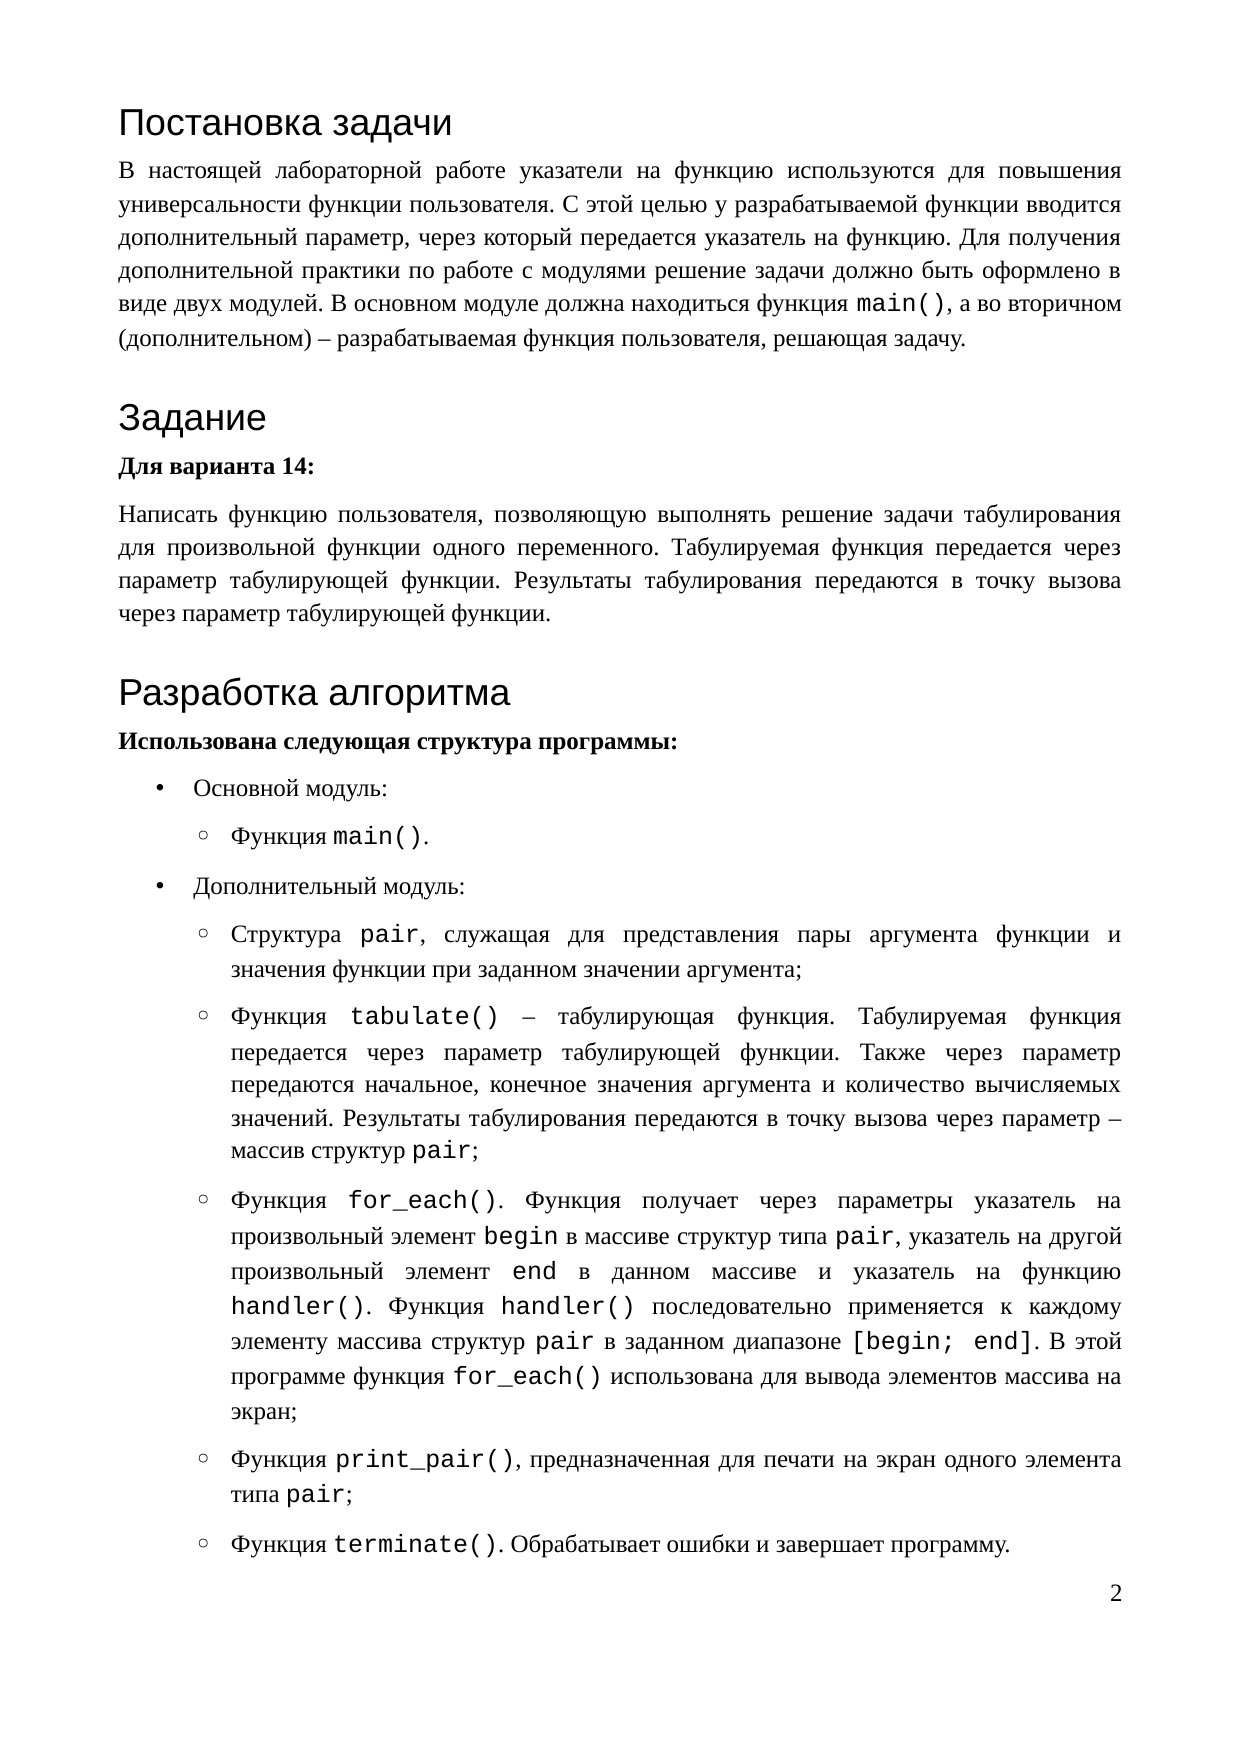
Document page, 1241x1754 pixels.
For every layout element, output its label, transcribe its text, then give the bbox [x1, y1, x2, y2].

text Использована следующая структура программы: [118, 726, 1122, 755]
subtitle Постановка задачи [118, 100, 1122, 143]
text Для варианта 14: [118, 451, 1122, 480]
text Написать функцию пользователя, позволяющую выполнять решение задачи табулирования для произвольной функции одного переменного. Табулируемая функция передается через параметр табулирующей функции. Результаты табулирования передаются в точку вызова через параметр табулирующей функции. [118, 499, 1122, 626]
subtitle Задание [118, 395, 1122, 438]
list Структура pair, служащая для представления пары аргумента функции и значения функции при заданном значении аргумента; [193, 919, 1122, 983]
list Функция tabulate() – табулирующая функция. Табулируемая функция передается через параметр табулирующей функции. Также через параметр передаются начальное, конечное значения аргумента и количество вычисляемых значений. Результаты табулирования передаются в точку вызова через параметр – массив структур pair; [193, 1001, 1122, 1166]
list Функция for_each(). Функция получает через параметры указатель на произвольный элемент begin в массиве структур типа pair, указатель на другой произвольный элемент end в данном массиве и указатель на функцию handler(). Функция handler() последовательно применяется к каждому элементу массива структур pair в заданном диапазоне [begin; end]. В этой программе функция for_each() использована для вывода элементов массива на экран; [193, 1186, 1122, 1425]
list Функция main(). [193, 821, 1122, 852]
list Дополнительный модуль: [156, 871, 1122, 900]
list Функция print_pair(), предназначенная для печати на экран одного элемента типа pair; [193, 1444, 1122, 1510]
list Основной модуль: [156, 773, 1122, 802]
list Функция terminate(). Обрабатывает ошибки и завершает программу. [193, 1529, 1122, 1560]
subtitle Разработка алгоритма [118, 670, 1122, 713]
text В настоящей лабораторной работе указатели на функцию используются для повышения универсальности функции пользователя. С этой целью у разрабатываемой функции вводится дополнительный параметр, через который передается указатель на функцию. Для получения дополнительной практики по работе с модулями решение задачи должно быть оформлено в виде двух модулей. В основном модуле должна находиться функция main(), а во вторичном (дополнительном) – разрабатываемая функция пользователя, решающая задачу. [118, 156, 1122, 352]
